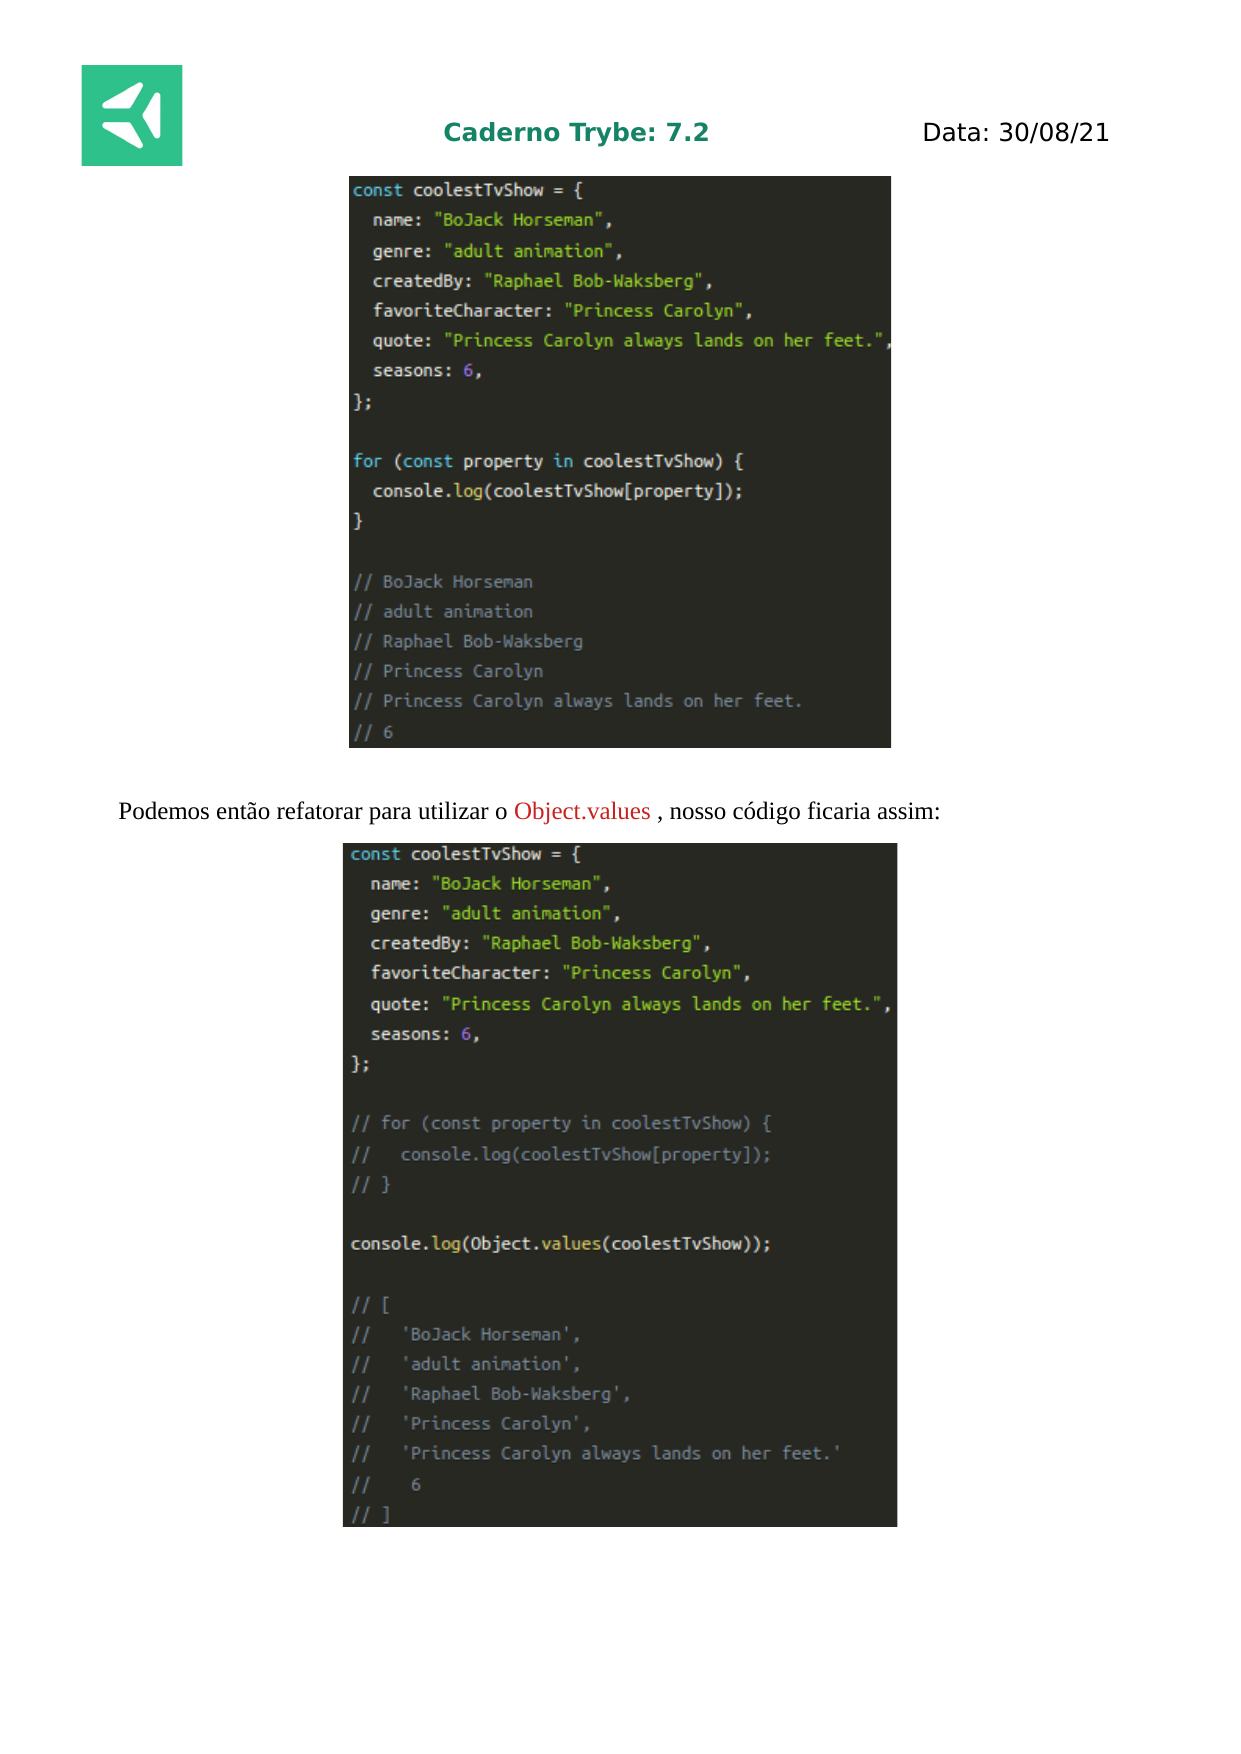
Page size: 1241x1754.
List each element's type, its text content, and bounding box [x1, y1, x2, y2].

picture [349, 176, 892, 748]
text Podemos então refatorar para utilizar o Object.values , nosso código ficaria assim: [118, 796, 1122, 824]
picture [342, 843, 898, 1527]
picture [81, 65, 183, 166]
